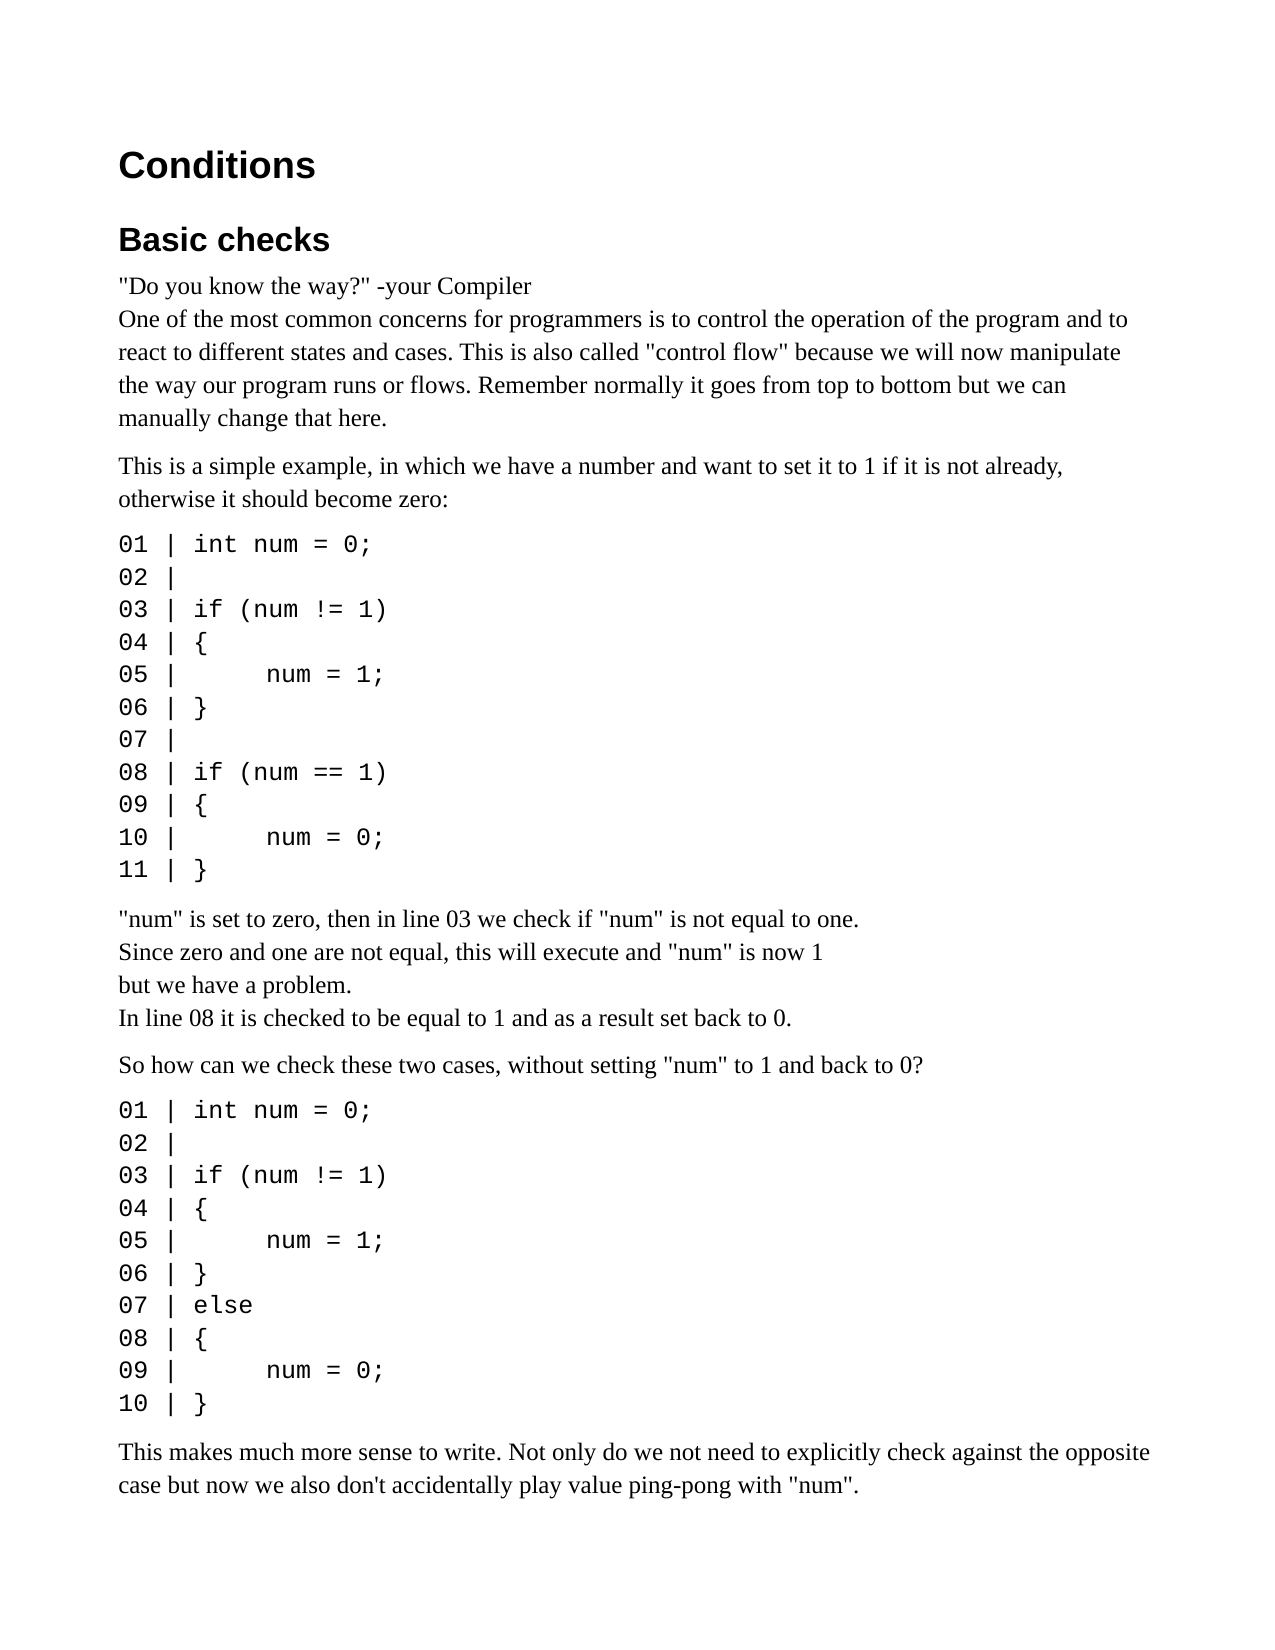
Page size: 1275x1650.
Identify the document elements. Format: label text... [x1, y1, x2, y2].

subtitle Basic checks [118, 220, 1157, 259]
text 01 | int num = 0; 02 | 03 | if (num != 1) 04 | { 05 | num = 1; 06 | } 07 | 08 | if (num == 1) 09 | { 10 | num = 0; 11 | } [118, 532, 1157, 885]
text This makes much more sense to write. Not only do we not need to explicitly check against the opposite case but now we also don't accidentally play value ping-pong with "num". [118, 1437, 1157, 1499]
text 01 | int num = 0; 02 | 03 | if (num != 1) 04 | { 05 | num = 1; 06 | } 07 | else 08 | { 09 | num = 0; 10 | } [118, 1098, 1157, 1419]
text "Do you know the way?" -your Compiler One of the most common concerns for programmers is to control the operation of the program and to react to different states and cases. This is also called "control flow" because we will now manipulate the way our program runs or flows. Remember normally it goes from top to bottom but we can manually change that here. [118, 271, 1157, 432]
text So how can we check these two cases, without setting "num" to 1 and back to 0? [118, 1050, 1157, 1079]
subtitle Conditions [118, 143, 1157, 187]
text "num" is set to zero, then in line 03 we check if "num" is not equal to one. Since zero and one are not equal, this will execute and "num" is now 1 but we have a problem. In line 08 it is checked to be equal to 1 and as a result set back to 0. [118, 904, 1157, 1031]
text This is a simple example, in which we have a number and want to set it to 1 if it is not already, otherwise it should become zero: [118, 451, 1157, 513]
